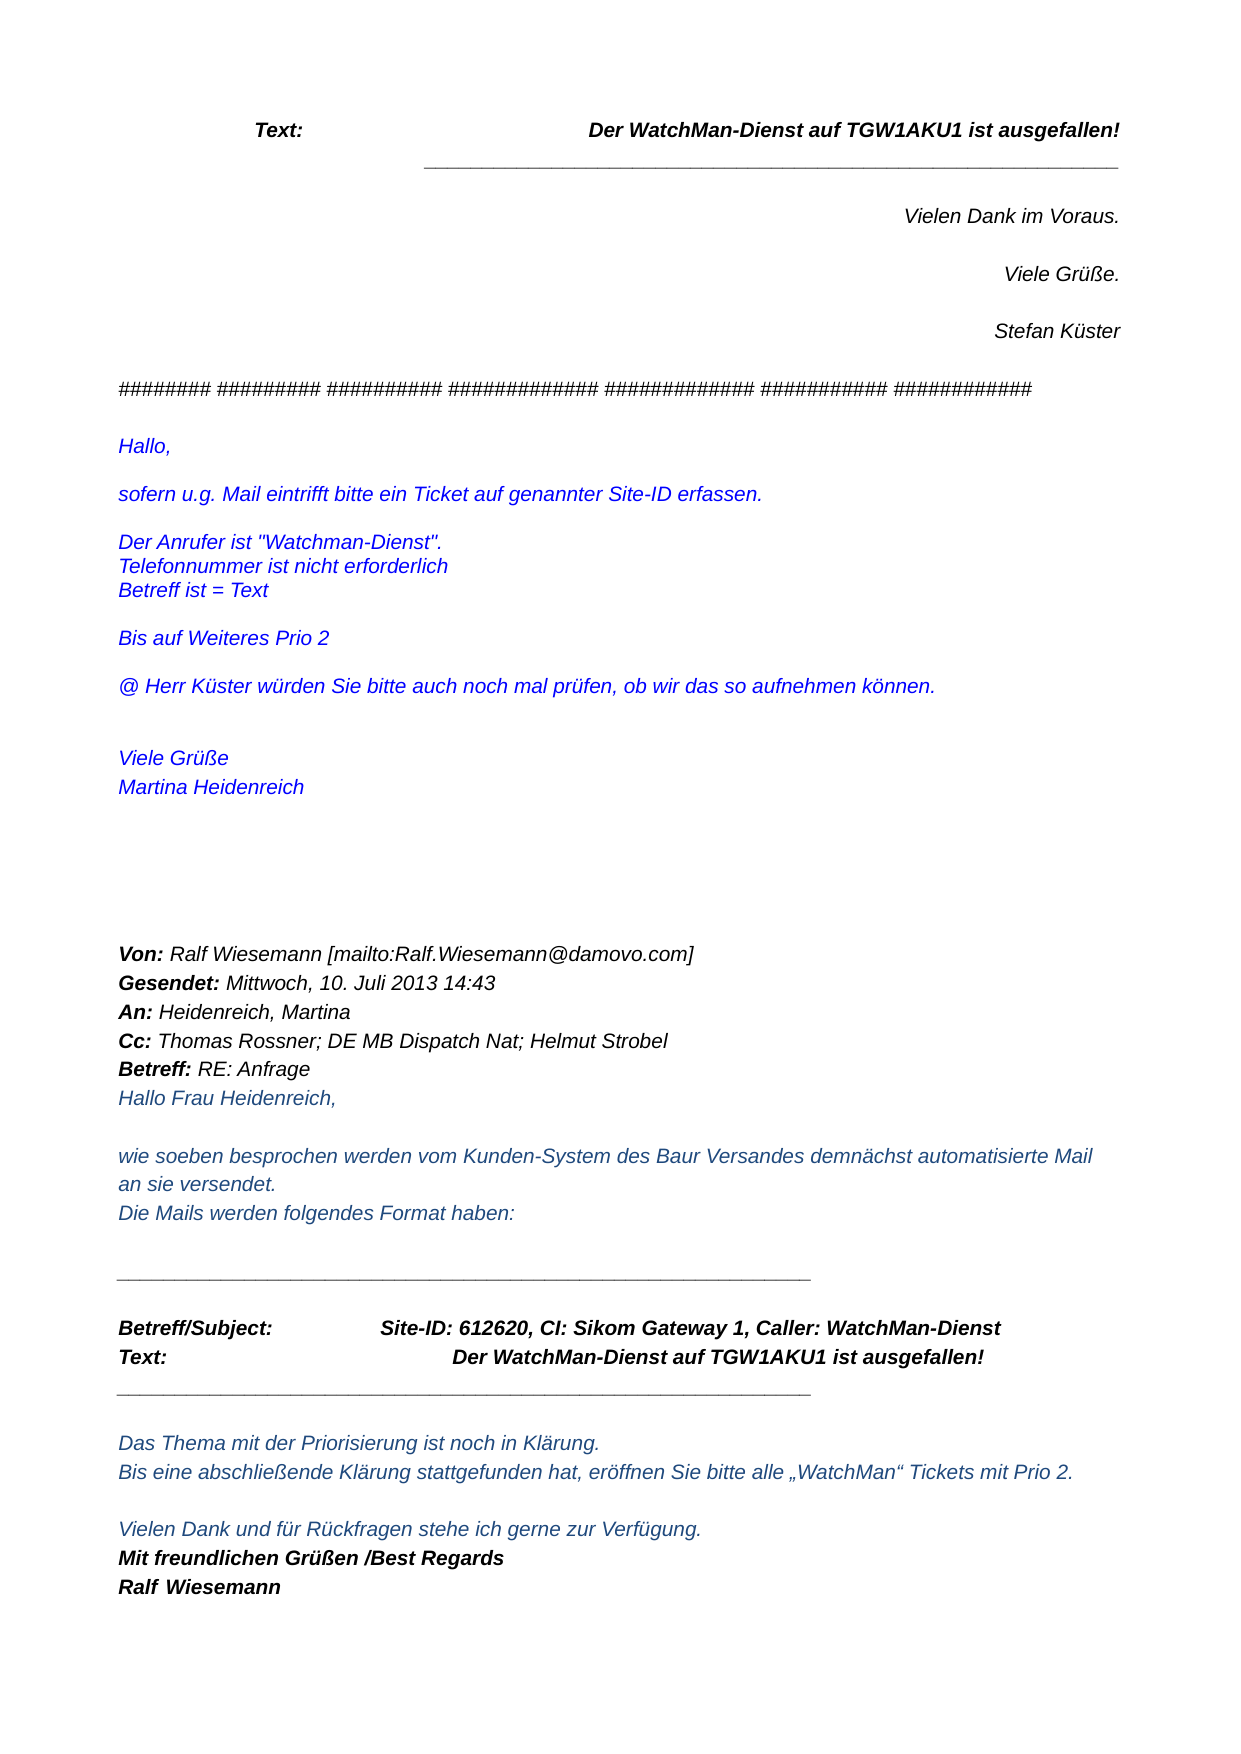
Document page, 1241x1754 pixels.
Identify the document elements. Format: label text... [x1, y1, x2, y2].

text Von: Ralf Wiesemann [mailto:Ralf.Wiesemann@damovo.com] Gesendet: Mittwoch, 10. Juli 2013 14:43 An: Heidenreich, Martina Cc: Thomas Rossner; DE MB Dispatch Nat; Helmut Strobel Betreff: RE: Anfrage [118, 942, 1122, 1081]
text Betreff ist = Text [118, 578, 1122, 602]
text Telefonnummer ist nicht erforderlich [118, 554, 1122, 578]
text Text: Der WatchMan-Dienst auf TGW1AKU1 ist ausgefallen! [118, 1345, 1122, 1369]
text Vielen Dank und für Rückfragen stehe ich gerne zur Verfügung. [118, 1517, 1122, 1541]
text Mit freundlichen Grüßen /Best Regards [118, 1546, 1122, 1570]
text Martina Heidenreich [118, 774, 1122, 798]
text wie soeben besprochen werden vom Kunden-System des Baur Versandes demnächst automatisierte Mail an sie versendet. [118, 1143, 1122, 1196]
text Vielen Dank im Voraus. [118, 204, 1122, 228]
text Hallo Frau Heidenreich, [118, 1086, 1122, 1110]
text ######## ######### ########## ############# ############# ########### ############ [118, 377, 1122, 401]
text sofern u.g. Mail eintrifft bitte ein Ticket auf genannter Site-ID erfassen. [118, 482, 1122, 506]
text ____________________________________________________________ [118, 1258, 1122, 1282]
text Text: Der WatchMan-Dienst auf TGW1AKU1 ist ausgefallen! [118, 118, 1122, 142]
text Viele Grüße. [118, 262, 1122, 286]
text ____________________________________________________________ [118, 1373, 1122, 1397]
text Betreff/Subject: Site-ID: 612620, CI: Sikom Gateway 1, Caller: WatchMan-Dienst [118, 1316, 1122, 1340]
text ____________________________________________________________ [118, 147, 1122, 171]
text Bis eine abschließende Klärung stattgefunden hat, eröffnen Sie bitte alle „WatchMan“ Tickets mit Prio 2. [118, 1460, 1122, 1484]
text Viele Grüße [118, 746, 1122, 770]
text Ralf Wiesemann [118, 1575, 1122, 1599]
text Stefan Küster [118, 319, 1122, 343]
text Hallo, [118, 434, 1122, 458]
text Die Mails werden folgendes Format haben: [118, 1201, 1122, 1225]
text Der Anrufer ist "Watchman-Dienst". [118, 530, 1122, 554]
text Das Thema mit der Priorisierung ist noch in Klärung. [118, 1431, 1122, 1455]
text Bis auf Weiteres Prio 2 [118, 626, 1122, 650]
text @ Herr Küster würden Sie bitte auch noch mal prüfen, ob wir das so aufnehmen können. [118, 674, 1122, 698]
